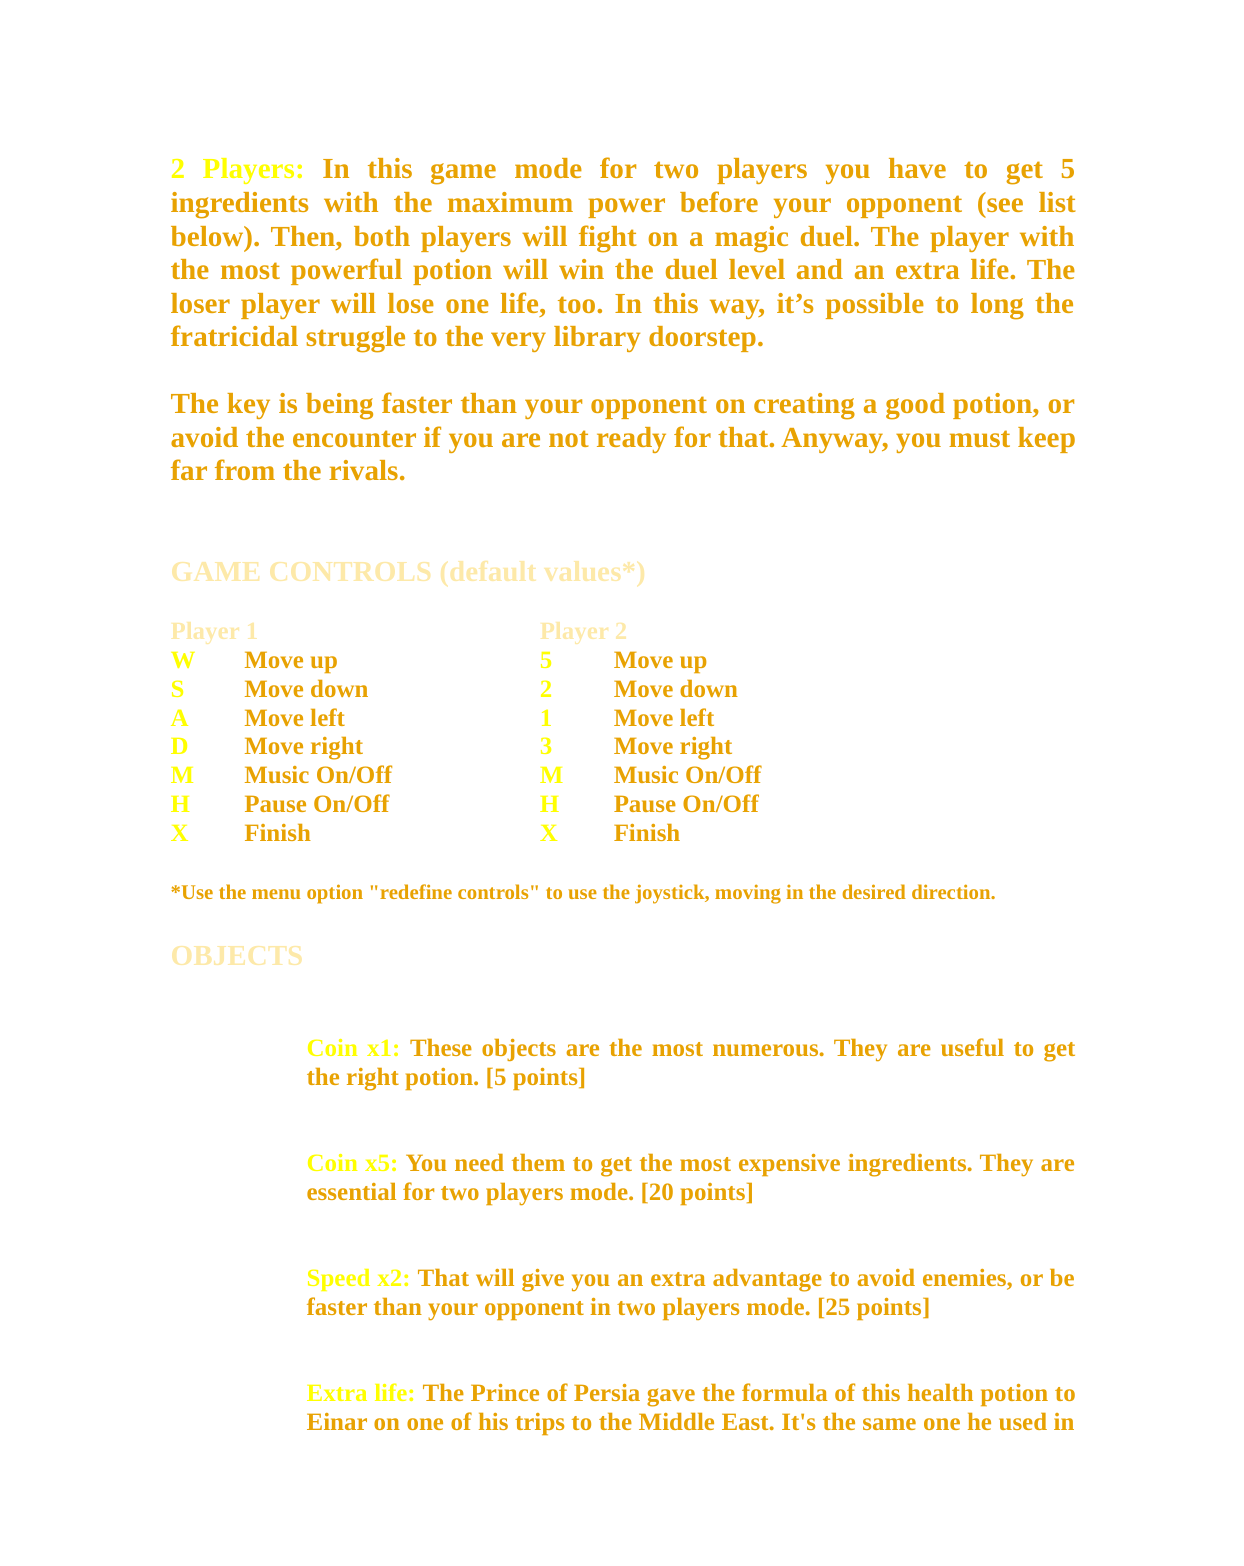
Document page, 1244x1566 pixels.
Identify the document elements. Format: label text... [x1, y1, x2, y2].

text 2 Players: In this game mode for two players you have to get 5 ingredients with the maximum power before your opponent (see list below). Then, both players will fight on a magic duel. The player with the most powerful potion will win the duel level and an extra life. The loser player will lose one life, too. In this way, it’s possible to long the fratricidal struggle to the very library doorstep. [170, 152, 1076, 353]
table_cell [170, 1235, 306, 1350]
table_header [170, 1005, 306, 1120]
table_cell Coin x5: You need them to get the most expensive ingredients. They are essential for two players mode. [20 points] [306, 1120, 1076, 1235]
table_header Coin x1: These objects are the most numerous. They are useful to get the right potion. [5 points] [306, 1005, 1076, 1120]
text D Move right 3 Move right [170, 731, 1076, 760]
table_cell [170, 1120, 306, 1235]
table_cell [170, 1350, 306, 1436]
text Player 1 Player 2 [170, 616, 1076, 645]
text M Music On/Off M Music On/Off [170, 760, 1076, 789]
text OBJECTS [170, 938, 1076, 971]
text X Finish X Finish [170, 818, 1076, 846]
text *Use the menu option "redefine controls" to use the joystick, moving in the desired direction. [170, 880, 1076, 904]
text S Move down 2 Move down [170, 674, 1076, 703]
text GAME CONTROLS (default values*) [170, 554, 1076, 588]
table_cell Speed x2: That will give you an extra advantage to avoid enemies, or be faster than your opponent in two players mode. [25 points] [306, 1235, 1076, 1350]
text A Move left 1 Move left [170, 703, 1076, 731]
text H Pause On/Off H Pause On/Off [170, 789, 1076, 818]
table_cell Extra life: The Prince of Persia gave the formula of this health potion to Einar on one of his trips to the Middle East. It's the same one he used in [306, 1350, 1076, 1436]
text The key is being faster than your opponent on creating a good potion, or avoid the encounter if you are not ready for that. Anyway, you must keep far from the rivals. [170, 386, 1076, 487]
text W Move up 5 Move up [170, 645, 1076, 674]
